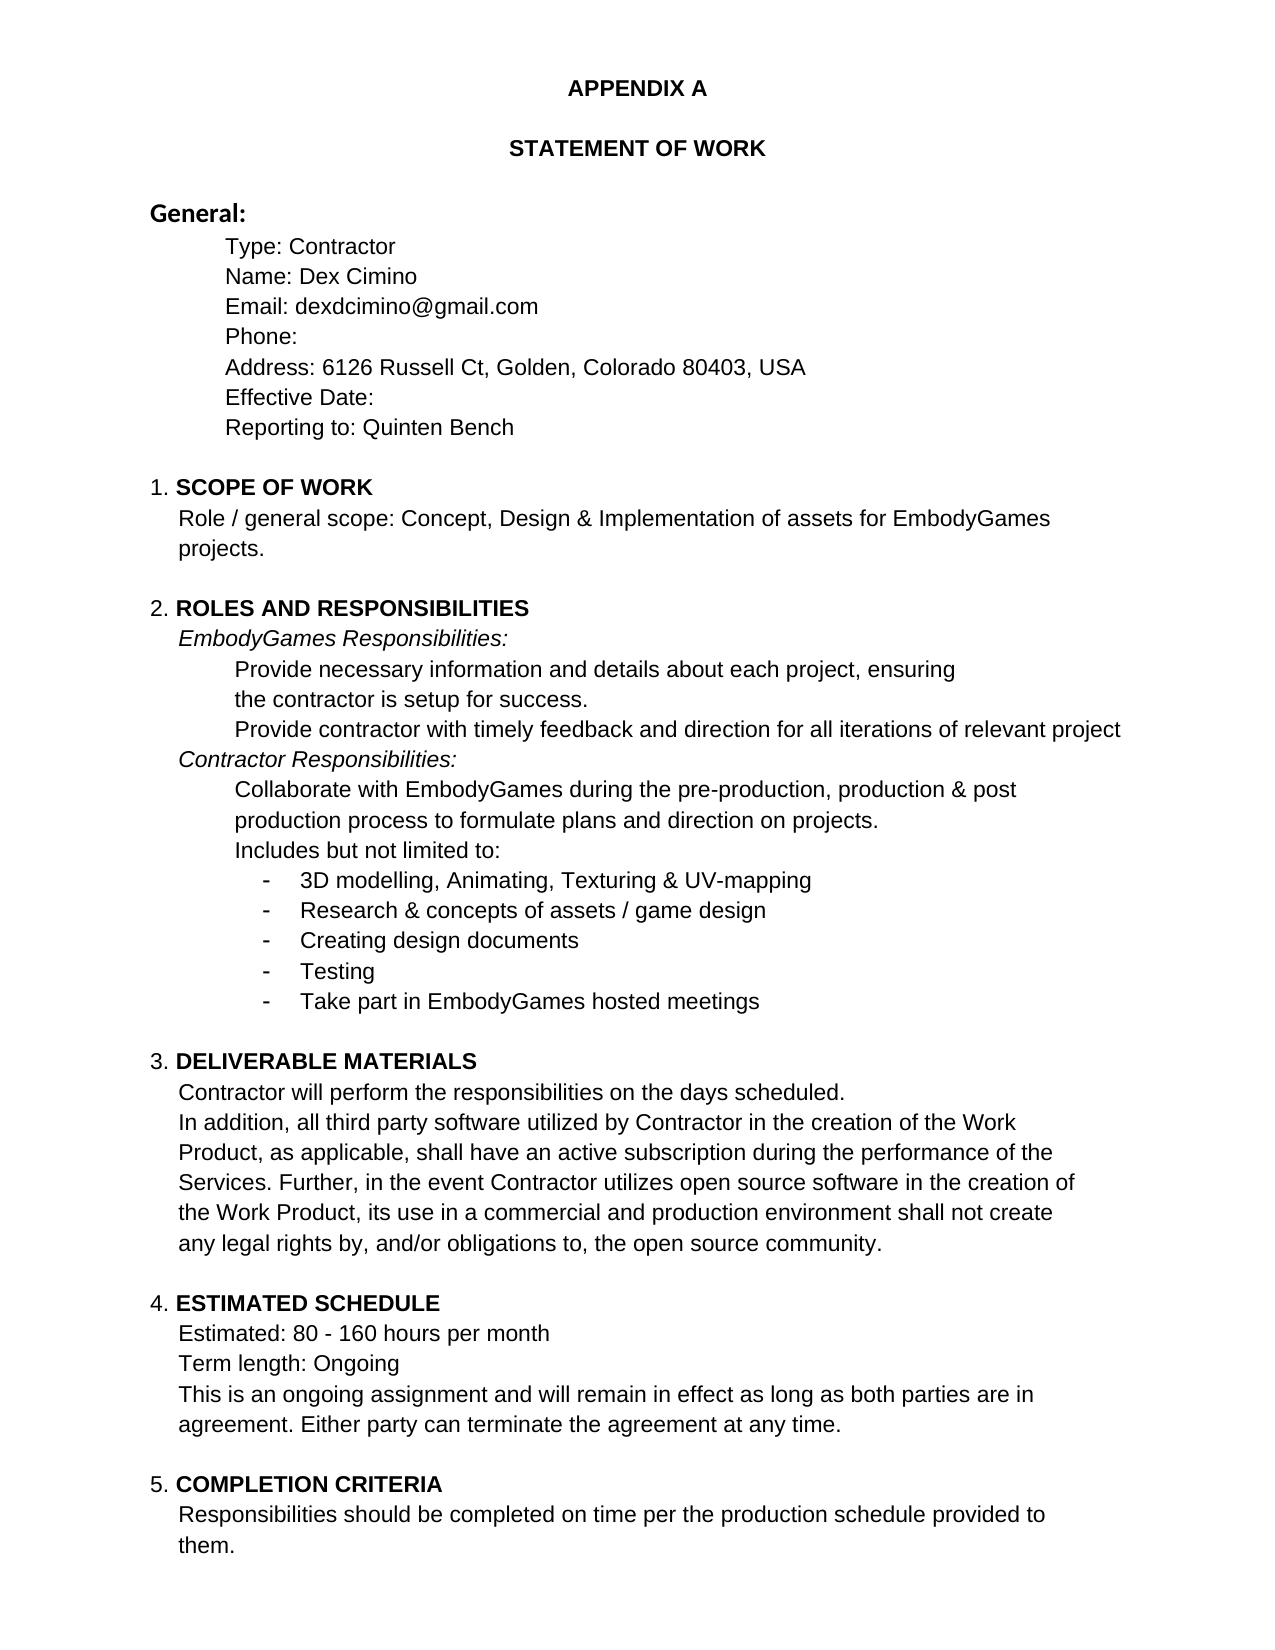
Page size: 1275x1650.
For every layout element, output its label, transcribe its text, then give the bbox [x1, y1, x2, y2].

text 2. ROLES AND RESPONSIBILITIES [150, 595, 1125, 622]
text This is an ongoing assignment and will remain in effect as long as both parties are in agreement. Either party can terminate the agreement at any time. [178, 1381, 1125, 1437]
text Provide necessary information and details about each project, ensuring [234, 656, 1125, 682]
list 3D modelling, Animating, Texturing & UV-mapping [262, 867, 1125, 893]
list Take part in EmbodyGames hosted meetings [262, 988, 1125, 1014]
text 5. COMPLETION CRITERIA [150, 1471, 1125, 1498]
text STATEMENT OF WORK [150, 135, 1125, 162]
text the Work Product, its use in a commercial and production environment shall not create [178, 1199, 1125, 1226]
text Includes but not limited to: [234, 837, 1125, 863]
text Email: dexdcimino@gmail.com Phone: Address: 6126 Russell Ct, Golden, Colorado 80403, USA Effective Date: Reporting to: Quinten Bench [225, 293, 1125, 471]
text Estimated: 80 - 160 hours per month [178, 1320, 1125, 1347]
text Term length: Ongoing [178, 1350, 1125, 1377]
text Collaborate with EmbodyGames during the pre-production, production & post [234, 776, 1125, 803]
list Testing [262, 958, 1125, 984]
text General: Type: Contractor Name: Dex Cimino [150, 196, 1125, 289]
text 1. SCOPE OF WORK [150, 474, 1125, 501]
text Role / general scope: Concept, Design & Implementation of assets for EmbodyGames projects. [178, 504, 1125, 561]
text Product, as applicable, shall have an active subscription during the performance of the [178, 1139, 1125, 1165]
text APPENDIX A [150, 75, 1125, 101]
text 3. DELIVERABLE MATERIALS [150, 1048, 1125, 1075]
text production process to formulate plans and direction on projects. [234, 807, 1125, 833]
text any legal rights by, and/or obligations to, the open source community. [178, 1229, 1125, 1256]
text Services. Further, in the event Contractor utilizes open source software in the creation of [178, 1169, 1125, 1196]
text 4. ESTIMATED SCHEDULE [150, 1290, 1125, 1316]
text In addition, all third party software utilized by Contractor in the creation of the Work [178, 1109, 1125, 1135]
text Responsibilities should be completed on time per the production schedule provided to [178, 1501, 1125, 1528]
text EmbodyGames Responsibilities: [178, 625, 1125, 652]
list Creating design documents [262, 927, 1125, 954]
text them. [178, 1532, 1125, 1558]
text Provide contractor with timely feedback and direction for all iterations of relevant project [234, 716, 1125, 742]
text Contractor will perform the responsibilities on the days scheduled. [178, 1078, 1125, 1105]
text Contractor Responsibilities: [178, 746, 1125, 773]
text the contractor is setup for success. [234, 686, 1125, 712]
list Research & concepts of assets / game design [262, 897, 1125, 924]
